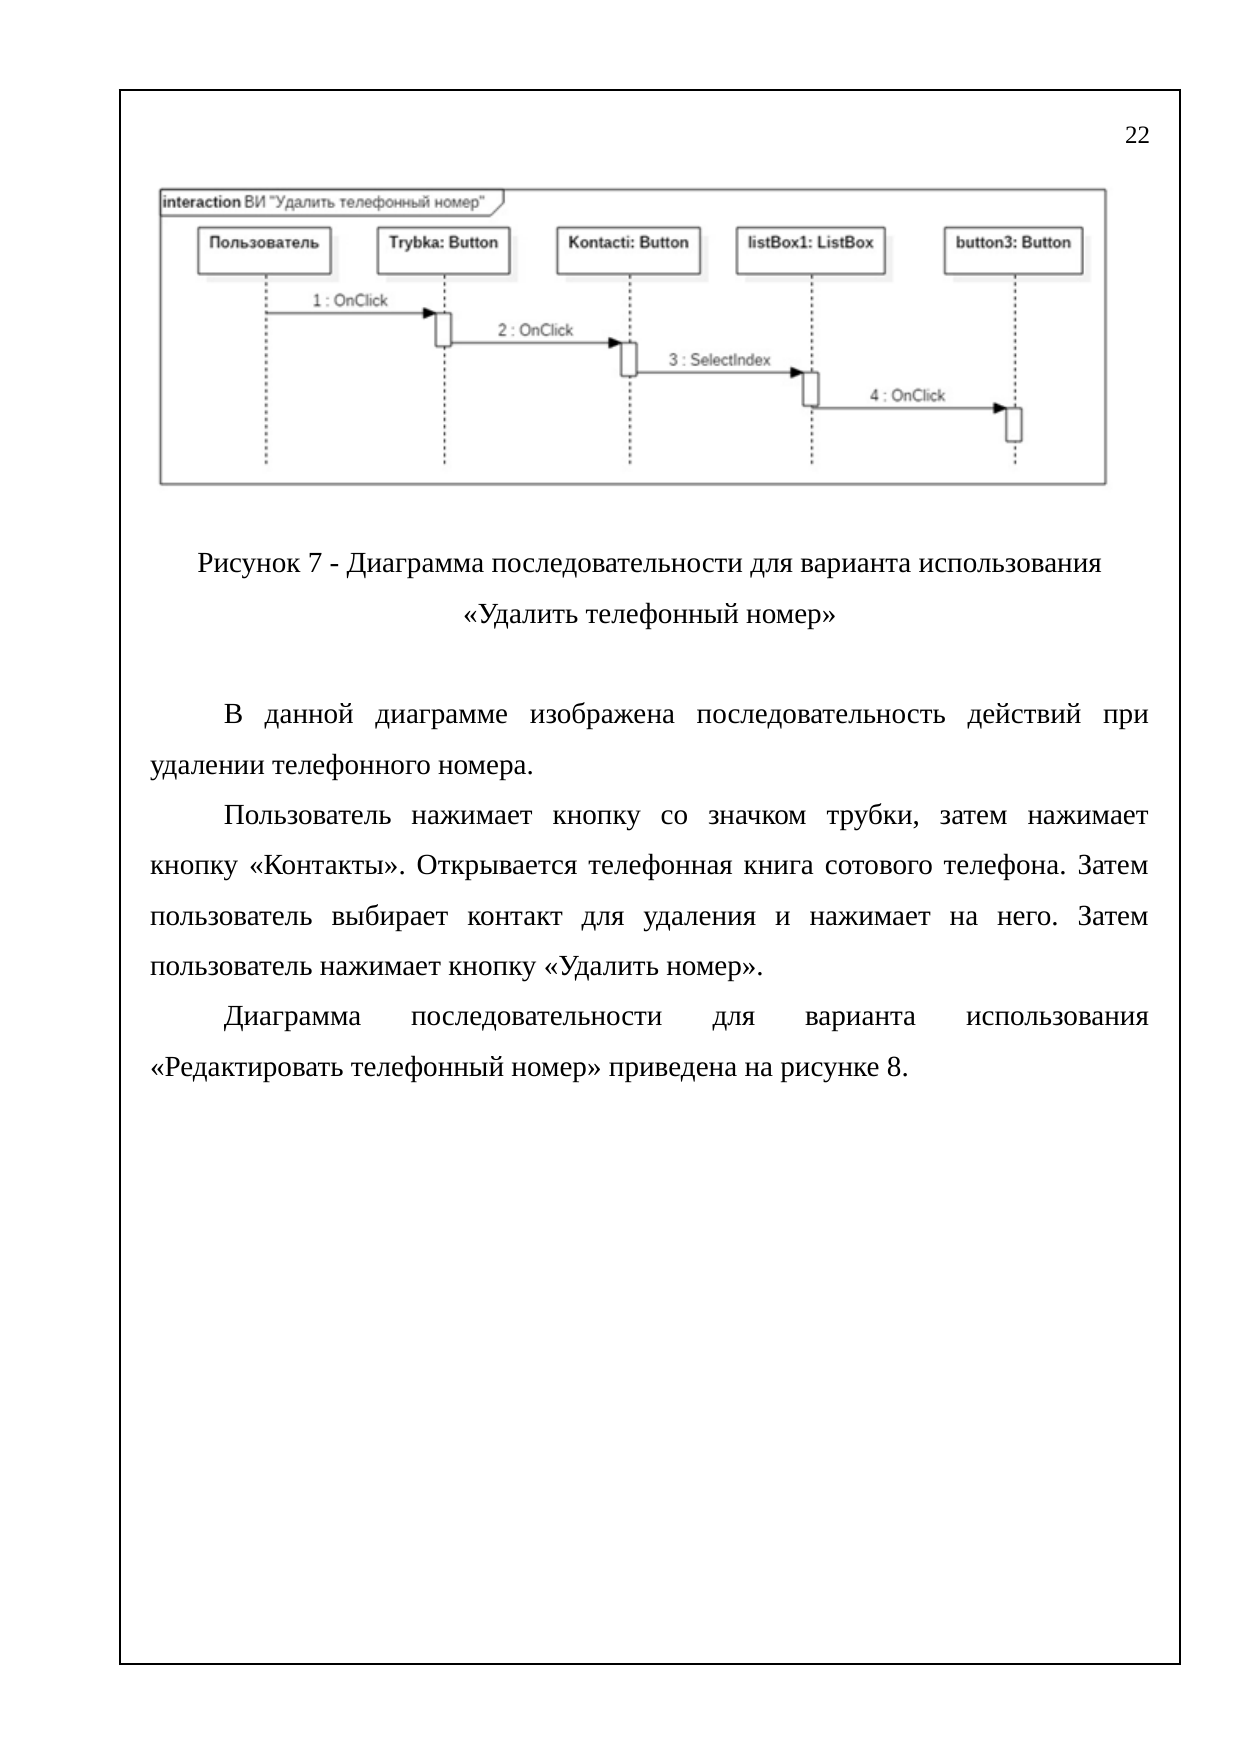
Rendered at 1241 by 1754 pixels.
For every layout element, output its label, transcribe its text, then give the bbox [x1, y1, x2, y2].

text Рисунок 7 - Диаграмма последовательности для варианта использования «Удалить телефонный номер» [150, 529, 1149, 629]
text В данной диаграмме изображена последовательность действий при удалении телефонного номера. [150, 697, 1149, 780]
text Диаграмма последовательности для варианта использования «Редактировать телефонный номер» приведена на рисунке 8. [150, 998, 1149, 1082]
text Пользователь нажимает кнопку со значком трубки, затем нажимает кнопку «Контакты». Открывается телефонная книга сотового телефона. Затем пользователь выбирает контакт для удаления и нажимает на него. Затем пользователь нажимает кнопку «Удалить номер». [150, 797, 1149, 982]
